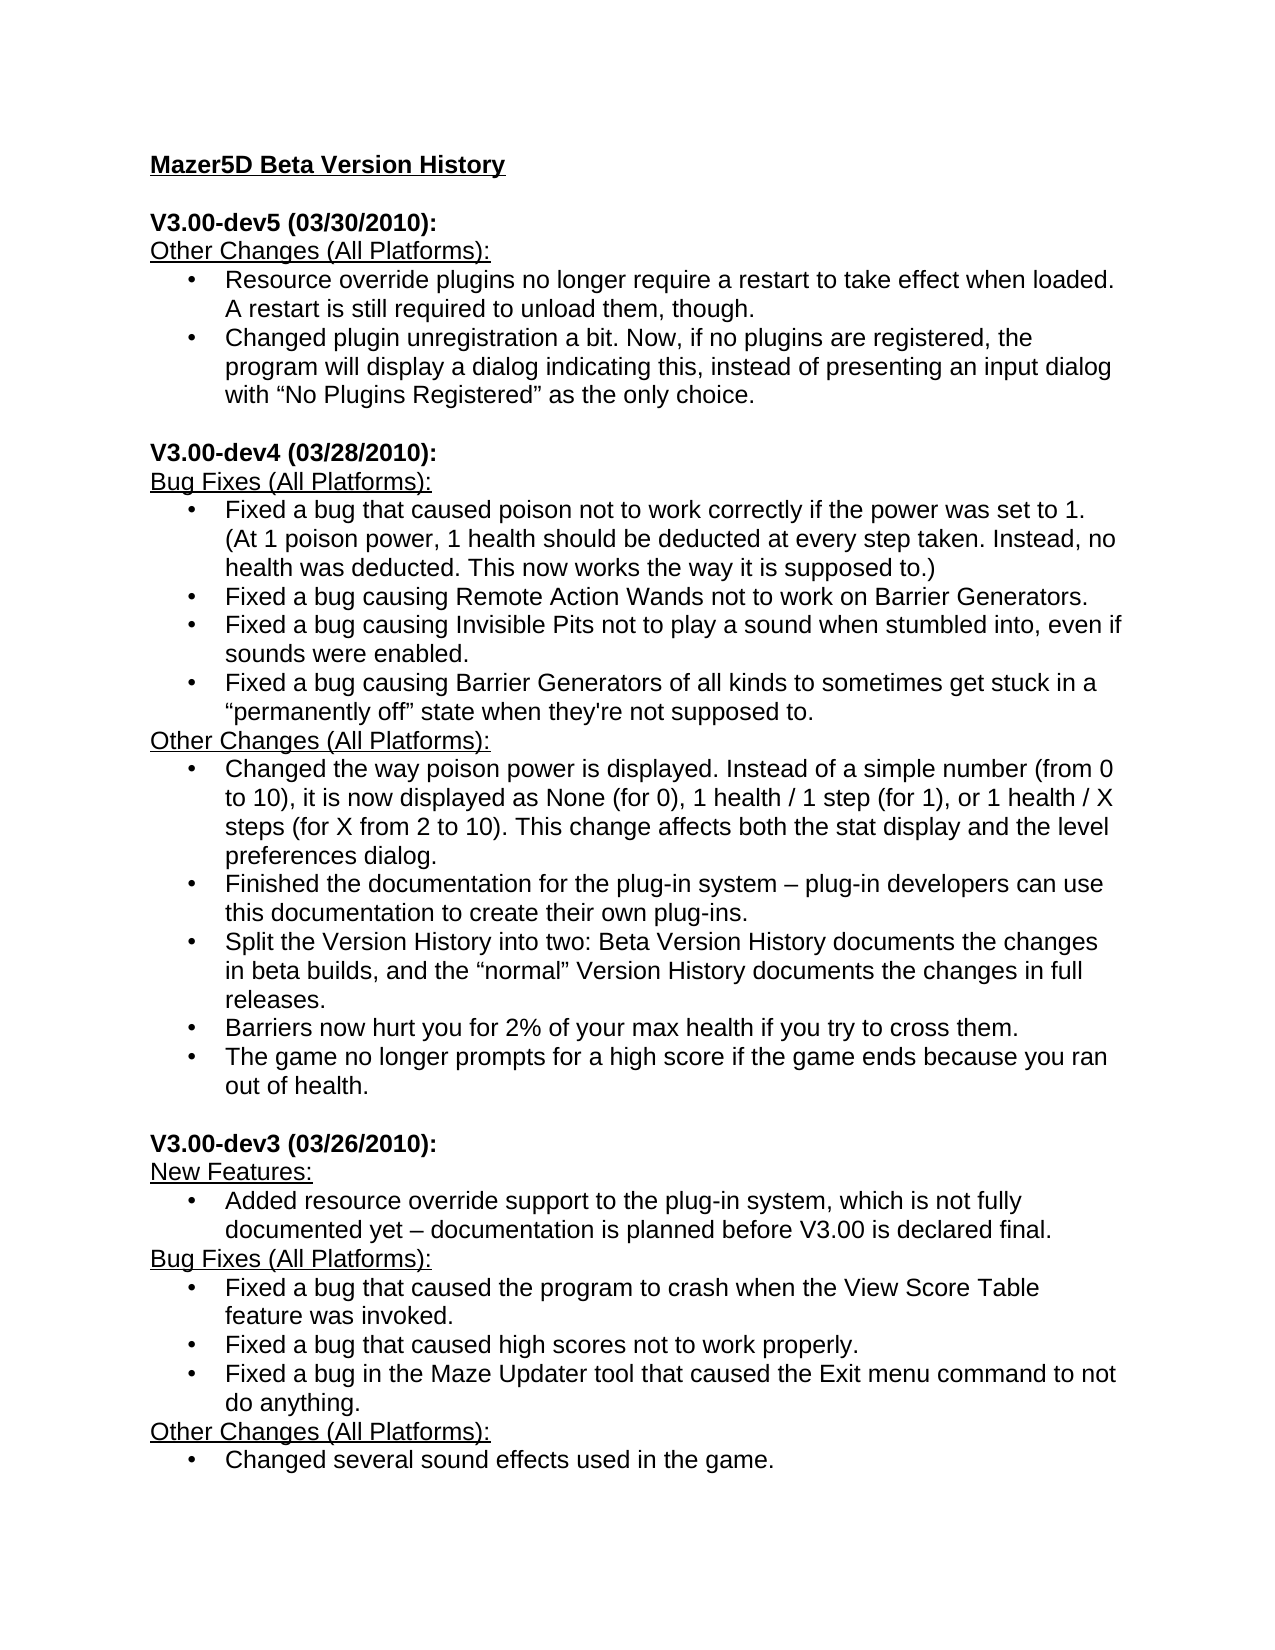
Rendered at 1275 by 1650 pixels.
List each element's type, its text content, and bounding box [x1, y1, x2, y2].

list Fixed a bug causing Invisible Pits not to play a sound when stumbled into, even if sounds were enabled. [187, 610, 1125, 668]
text Other Changes (All Platforms): [150, 726, 1125, 754]
list Changed plugin unregistration a bit. Now, if no plugins are registered, the program will display a dialog indicating this, instead of presenting an input dialog with “No Plugins Registered” as the only choice. [187, 323, 1125, 409]
text Other Changes (All Platforms): [150, 236, 1125, 265]
list Fixed a bug causing Remote Action Wands not to work on Barrier Generators. [187, 582, 1125, 610]
list Added resource override support to the plug-in system, which is not fully documented yet – documentation is planned before V3.00 is declared final. [187, 1186, 1125, 1244]
list Changed the way poison power is displayed. Instead of a simple number (from 0 to 10), it is now displayed as None (for 0), 1 health / 1 step (for 1), or 1 health / X steps (for X from 2 to 10). This change affects both the stat display and the level preferences dialog. [187, 754, 1125, 869]
text Bug Fixes (All Platforms): [150, 1244, 1125, 1272]
text Other Changes (All Platforms): [150, 1417, 1125, 1445]
text New Features: [150, 1157, 1125, 1186]
text Bug Fixes (All Platforms): [150, 466, 1125, 495]
list Fixed a bug that caused poison not to work correctly if the power was set to 1. (At 1 poison power, 1 health should be deducted at every step taken. Instead, no health was deducted. This now works the way it is supposed to.) [187, 495, 1125, 582]
text V3.00-dev4 (03/28/2010): [150, 438, 1125, 466]
text V3.00-dev3 (03/26/2010): [150, 1129, 1125, 1157]
list Finished the documentation for the plug-in system – plug-in developers can use this documentation to create their own plug-ins. [187, 869, 1125, 927]
text Mazer5D Beta Version History [150, 150, 1125, 179]
list Fixed a bug that caused high scores not to work properly. [187, 1330, 1125, 1359]
list The game no longer prompts for a high score if the game ends because you ran out of health. [187, 1042, 1125, 1100]
list Split the Version History into two: Beta Version History documents the changes in beta builds, and the “normal” Version History documents the changes in full releases. [187, 927, 1125, 1013]
text V3.00-dev5 (03/30/2010): [150, 207, 1125, 236]
list Fixed a bug in the Maze Updater tool that caused the Exit menu command to not do anything. [187, 1359, 1125, 1417]
list Fixed a bug causing Barrier Generators of all kinds to sometimes get stuck in a “permanently off” state when they're not supposed to. [187, 668, 1125, 726]
list Changed several sound effects used in the game. [187, 1445, 1125, 1474]
list Barriers now hurt you for 2% of your max health if you try to cross them. [187, 1013, 1125, 1042]
list Resource override plugins no longer require a restart to take effect when loaded. A restart is still required to unload them, though. [187, 265, 1125, 323]
list Fixed a bug that caused the program to crash when the View Score Table feature was invoked. [187, 1272, 1125, 1330]
